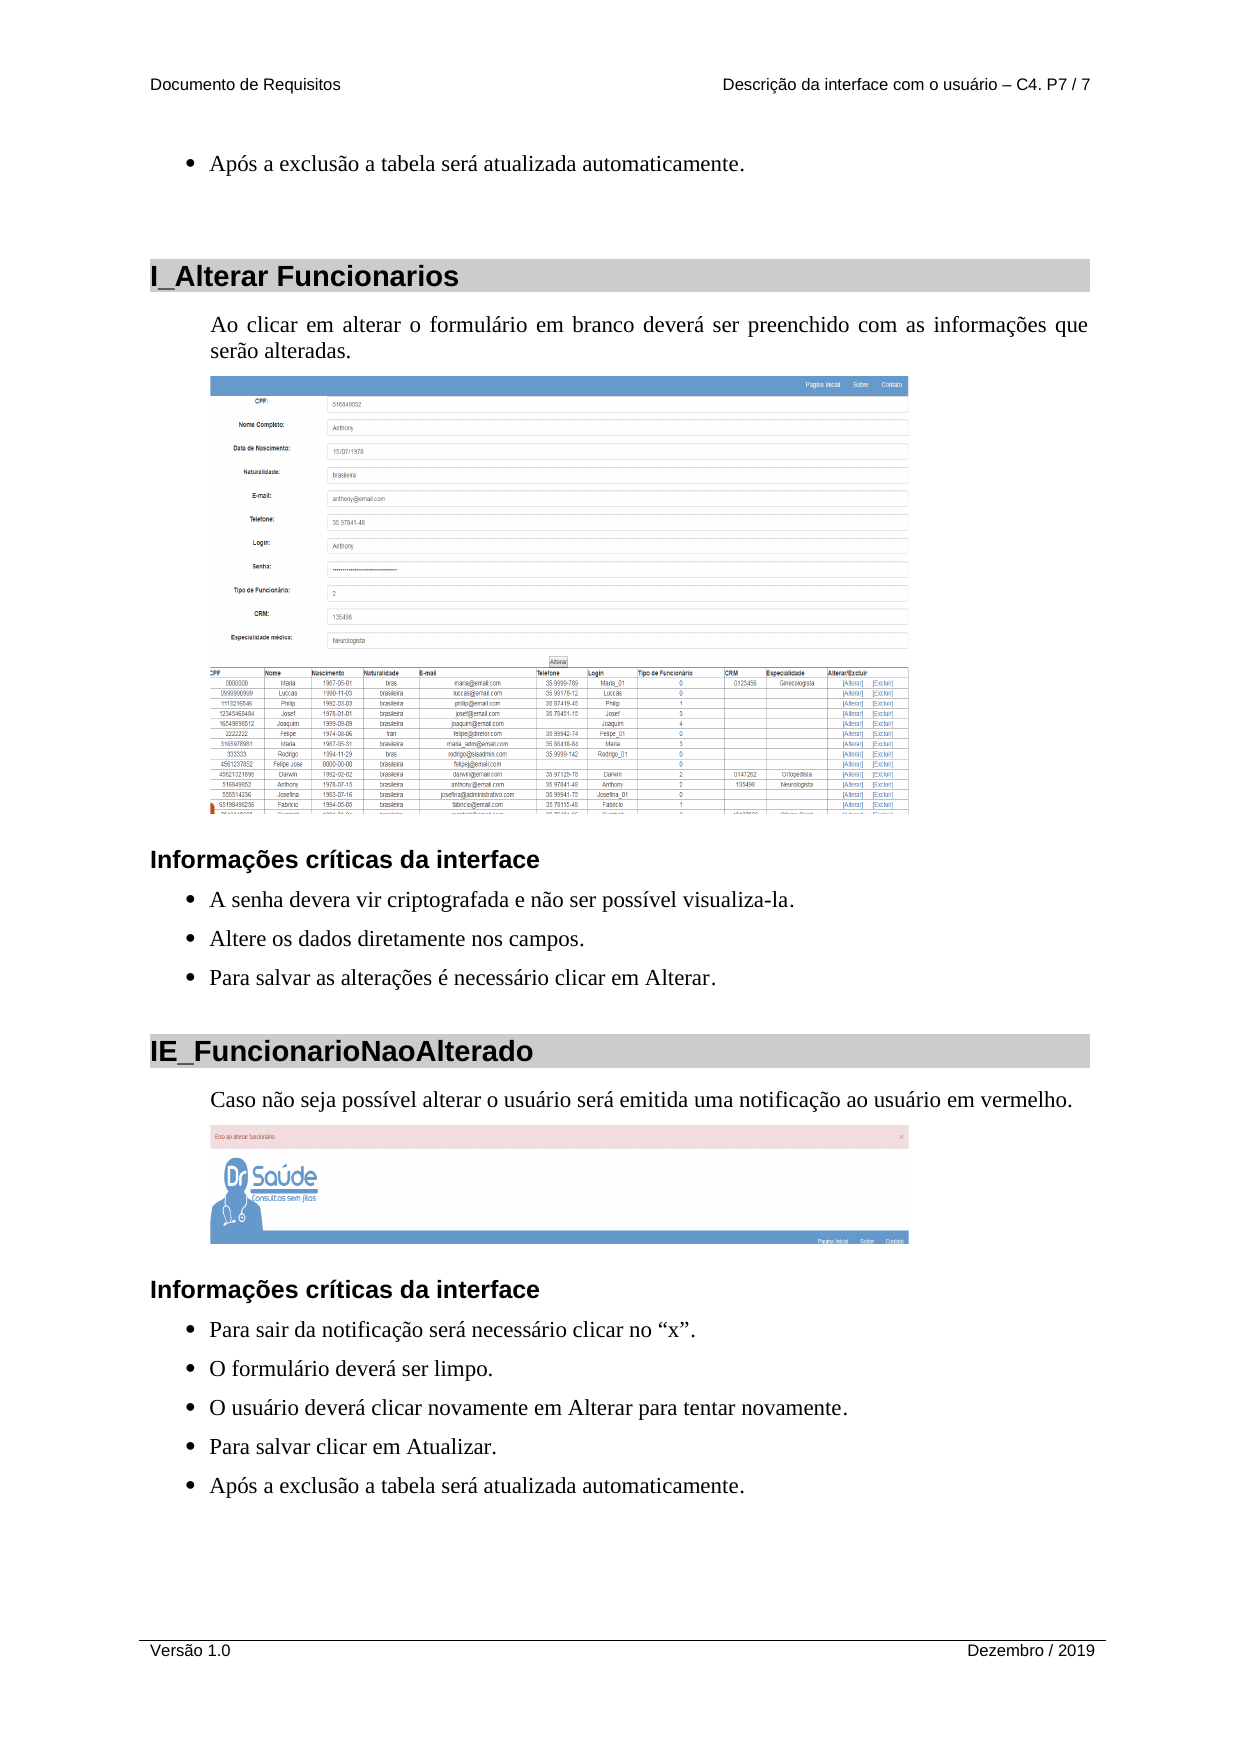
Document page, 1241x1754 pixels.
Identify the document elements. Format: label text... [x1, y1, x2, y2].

subtitle Informações críticas da interface [150, 1275, 1090, 1304]
subtitle Informações críticas da interface [150, 845, 1090, 874]
text Ao clicar em alterar o formulário em branco deverá ser preenchido com as informações que serão alteradas. [210, 311, 1090, 364]
picture [210, 376, 909, 814]
list Altere os dados diretamente nos campos. [186, 925, 1090, 952]
picture [210, 1125, 909, 1244]
list Para sair da notificação será necessário clicar no “x”. [186, 1316, 1090, 1343]
list Para salvar clicar em Atualizar. [186, 1433, 1090, 1459]
subtitle IE_FuncionarioNaoAlterado [150, 1034, 1090, 1068]
list A senha devera vir criptografada e não ser possível visualiza-la. [186, 886, 1090, 913]
list O usuário deverá clicar novamente em Alterar para tentar novamente. [186, 1394, 1090, 1421]
list Após a exclusão a tabela será atualizada automaticamente. [186, 1472, 1090, 1498]
list Para salvar as alterações é necessário clicar em Alterar. [186, 964, 1090, 990]
text Caso não seja possível alterar o usuário será emitida uma notificação ao usuário em vermelho. [210, 1086, 1090, 1113]
list O formulário deverá ser limpo. [186, 1355, 1090, 1382]
subtitle I_Alterar Funcionarios [150, 259, 1090, 292]
list Após a exclusão a tabela será atualizada automaticamente. [186, 150, 1090, 176]
